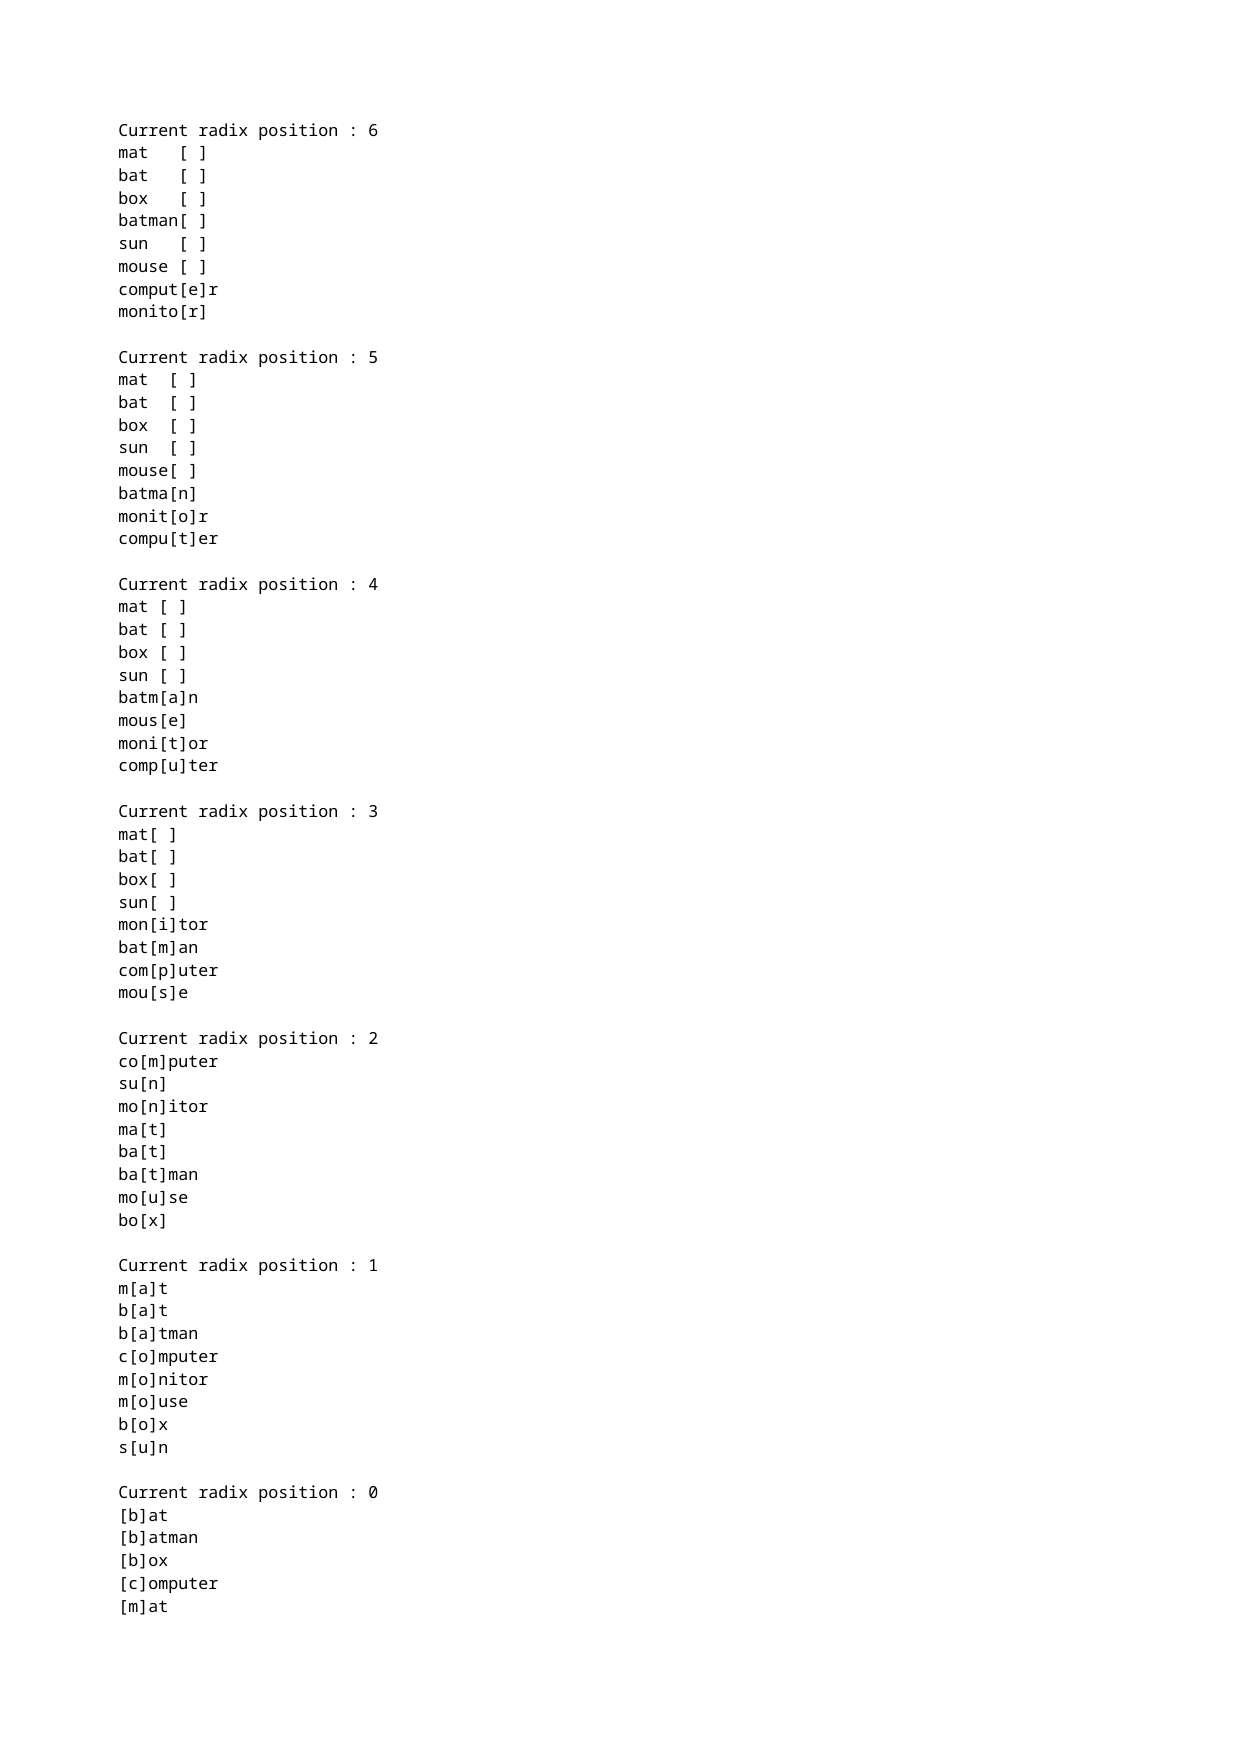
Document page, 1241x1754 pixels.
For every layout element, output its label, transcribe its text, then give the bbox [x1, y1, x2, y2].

text mo[u]se [118, 1185, 1122, 1208]
text Current radix position : 3 [118, 799, 1122, 822]
text su[n] [118, 1072, 1122, 1094]
text b[o]x [118, 1412, 1122, 1435]
text b[a]t [118, 1299, 1122, 1322]
text mouse[ ] [118, 459, 1122, 481]
text m[o]nitor [118, 1367, 1122, 1390]
text m[a]t [118, 1276, 1122, 1299]
text mon[i]tor [118, 913, 1122, 936]
text mous[e] [118, 708, 1122, 731]
text monit[o]r [118, 504, 1122, 527]
text bat [ ] [118, 163, 1122, 186]
text bat [ ] [118, 391, 1122, 413]
text Current radix position : 5 [118, 345, 1122, 368]
text box [ ] [118, 413, 1122, 436]
text m[o]use [118, 1390, 1122, 1412]
text comput[e]r [118, 277, 1122, 300]
text [m]at [118, 1594, 1122, 1617]
text moni[t]or [118, 731, 1122, 754]
text bo[x] [118, 1208, 1122, 1231]
text sun[ ] [118, 890, 1122, 913]
text Current radix position : 2 [118, 1026, 1122, 1049]
text monito[r] [118, 300, 1122, 322]
text [c]omputer [118, 1571, 1122, 1594]
text mat [ ] [118, 595, 1122, 618]
text Current radix position : 0 [118, 1481, 1122, 1503]
text Current radix position : 6 [118, 118, 1122, 141]
text [b]ox [118, 1549, 1122, 1571]
text ba[t]man [118, 1163, 1122, 1185]
text mouse [ ] [118, 254, 1122, 277]
text compu[t]er [118, 527, 1122, 549]
text box [ ] [118, 186, 1122, 209]
text batman[ ] [118, 209, 1122, 232]
text mat [ ] [118, 141, 1122, 163]
text batm[a]n [118, 686, 1122, 708]
text bat[ ] [118, 845, 1122, 867]
text box [ ] [118, 640, 1122, 663]
text c[o]mputer [118, 1344, 1122, 1367]
text comp[u]ter [118, 754, 1122, 777]
text mo[n]itor [118, 1094, 1122, 1117]
text batma[n] [118, 481, 1122, 504]
text b[a]tman [118, 1322, 1122, 1344]
text mat [ ] [118, 368, 1122, 391]
text sun [ ] [118, 436, 1122, 459]
text mou[s]e [118, 981, 1122, 1004]
text ba[t] [118, 1140, 1122, 1163]
text [b]at [118, 1503, 1122, 1526]
text com[p]uter [118, 958, 1122, 981]
text s[u]n [118, 1435, 1122, 1458]
text sun [ ] [118, 663, 1122, 686]
text [b]atman [118, 1526, 1122, 1549]
text box[ ] [118, 867, 1122, 890]
text mat[ ] [118, 822, 1122, 845]
text Current radix position : 4 [118, 572, 1122, 595]
text bat[m]an [118, 936, 1122, 958]
text ma[t] [118, 1117, 1122, 1140]
text co[m]puter [118, 1049, 1122, 1072]
text Current radix position : 1 [118, 1253, 1122, 1276]
text sun [ ] [118, 232, 1122, 254]
text bat [ ] [118, 618, 1122, 640]
